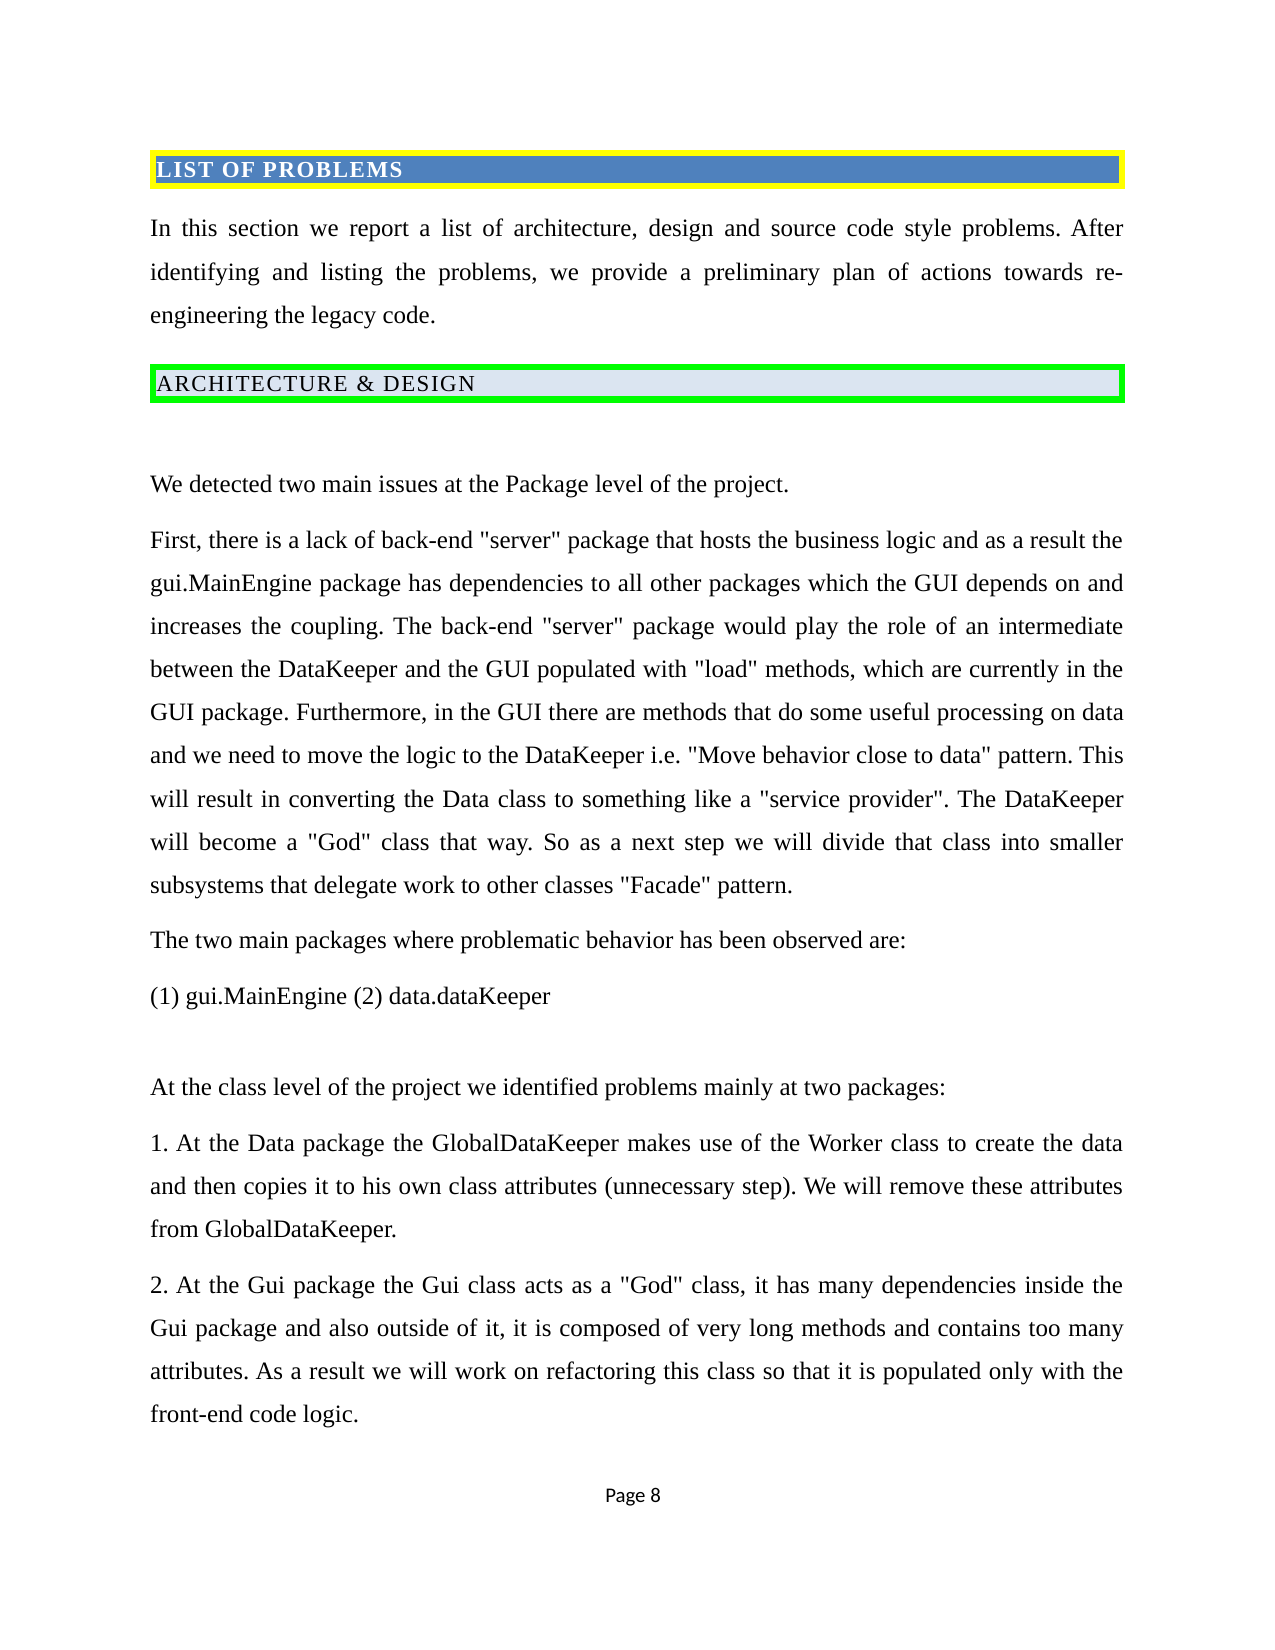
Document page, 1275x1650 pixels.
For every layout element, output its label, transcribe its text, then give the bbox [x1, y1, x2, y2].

text At the class level of the project we identified problems mainly at two packages: [150, 1072, 1125, 1101]
text The two main packages where problematic behavior has been observed are: [150, 926, 1125, 954]
text First, there is a lack of back-end "server" package that hosts the business logic and as a result the gui.MainEngine package has dependencies to all other packages which the GUI depends on and increases the coupling. The back-end "server" package would play the role of an intermediate between the DataKeeper and the GUI populated with "load" methods, which are currently in the GUI package. Furthermore, in the GUI there are methods that do some useful processing on data and we need to move the logic to the DataKeeper i.e. "Move behavior close to data" pattern. This will result in converting the Data class to something like a "service provider". The DataKeeper will become a "God" class that way. So as a next step we will divide that class into smaller subsystems that delegate work to other classes "Facade" pattern. [150, 525, 1125, 899]
text 1. At the Data package the GlobalDataKeeper makes use of the Worker class to create the data and then copies it to his own class attributes (unnecessary step). We will remove these attributes from GlobalDataKeeper. [150, 1128, 1125, 1243]
subtitle LIST OF PROBLEMS [156, 156, 1119, 183]
text We detected two main issues at the Package level of the project. [150, 469, 1125, 498]
text In this section we report a list of architecture, design and source code style problems. After identifying and listing the problems, we provide a preliminary plan of actions towards re-engineering the legacy code. [150, 213, 1125, 328]
text 2. At the Gui package the Gui class acts as a "God" class, it has many dependencies inside the Gui package and also outside of it, it is composed of very long methods and contains too many attributes. As a result we will work on refactoring this class so that it is populated only with the front-end code logic. [150, 1270, 1125, 1428]
subtitle ARCHITECTURE & DesiGN [156, 370, 1119, 396]
text (1) gui.MainEngine (2) data.dataKeeper [150, 981, 1125, 1010]
